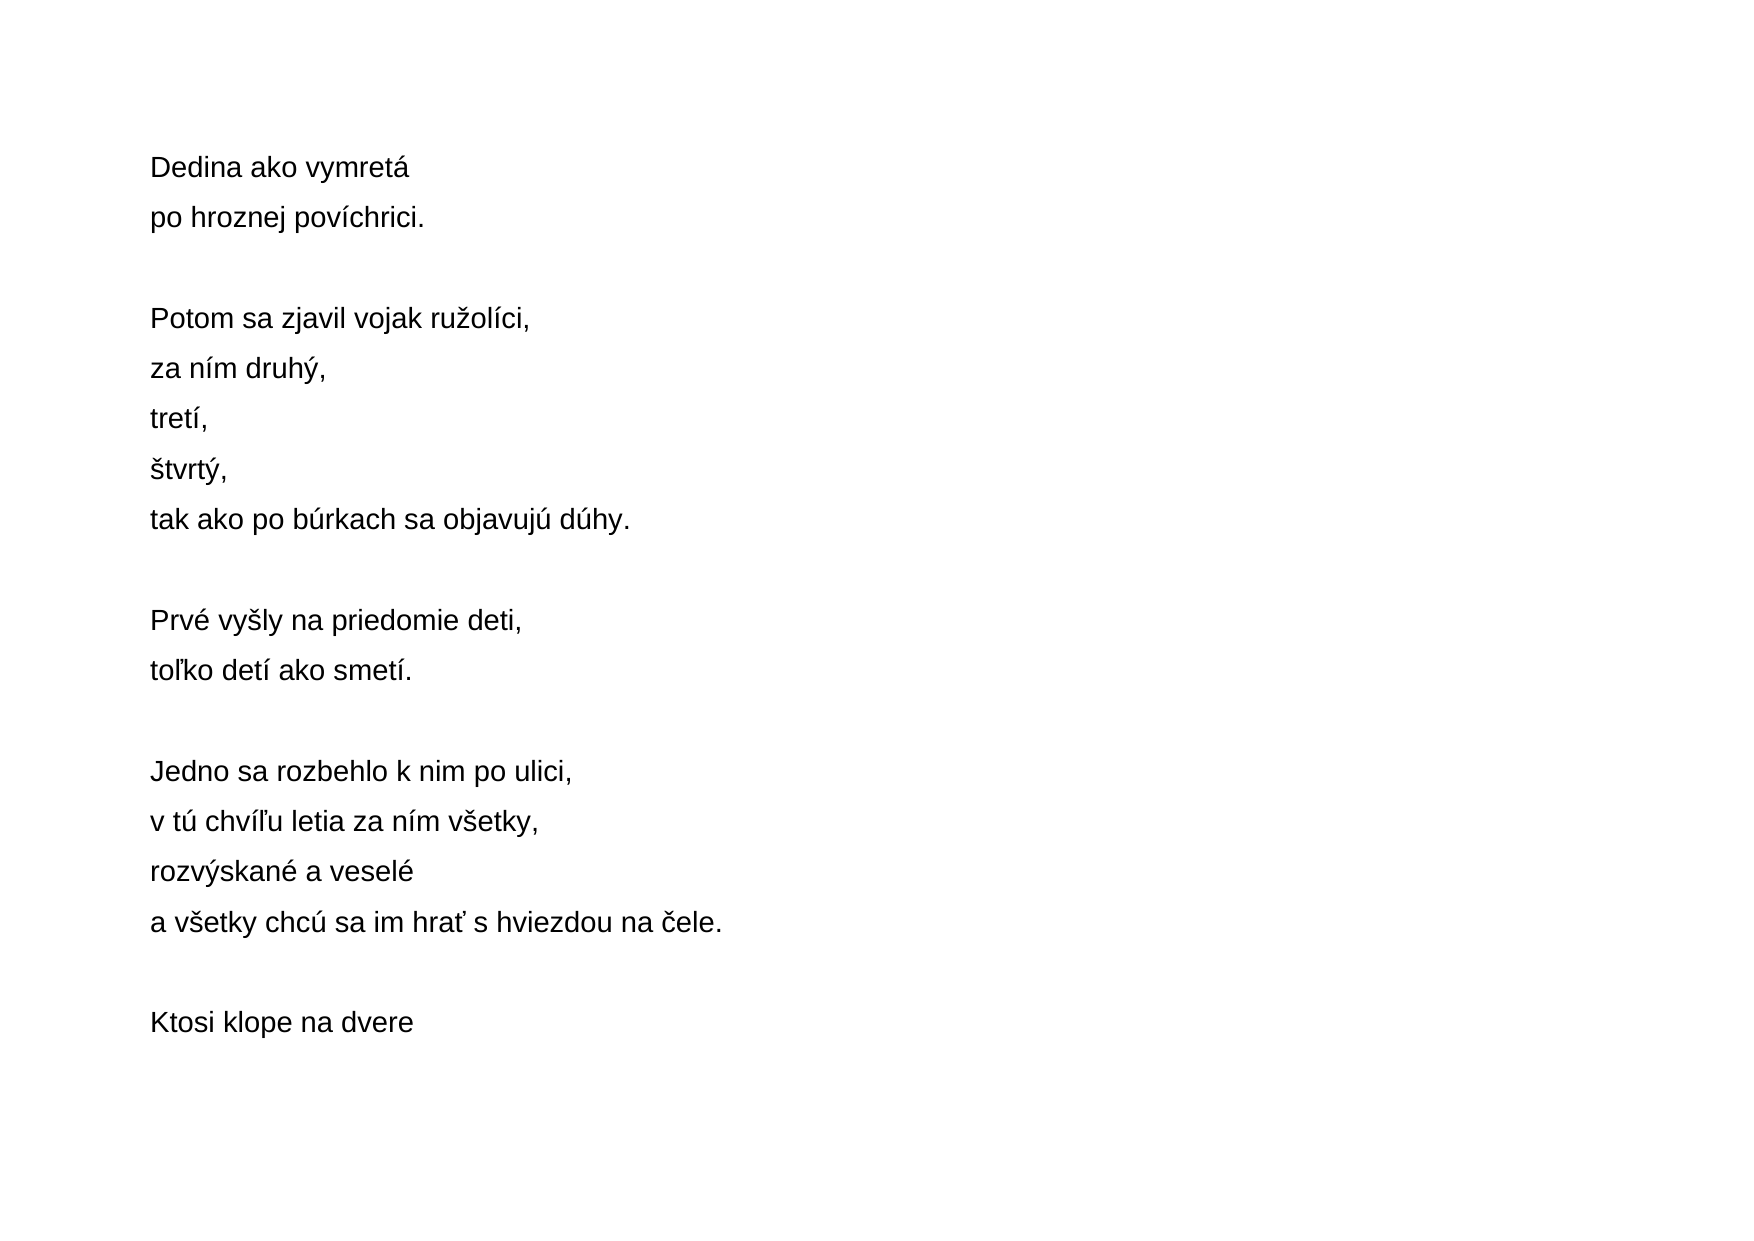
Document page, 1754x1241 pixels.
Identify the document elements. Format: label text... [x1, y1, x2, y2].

text po hroznej povíchrici. [150, 200, 1243, 234]
text v tú chvíľu letia za ním všetky, [150, 804, 1243, 838]
text Jedno sa rozbehlo k nim po ulici, [150, 754, 1243, 787]
text štvrtý, [150, 452, 1243, 485]
text rozvýskané a veselé [150, 854, 1243, 888]
text tak ako po búrkach sa objavujú dúhy. [150, 502, 1243, 536]
text Dedina ako vymretá [150, 150, 1243, 183]
text a všetky chcú sa im hrať s hviezdou na čele. [150, 905, 1243, 938]
text Potom sa zjavil vojak ružolíci, [150, 301, 1243, 334]
text Prvé vyšly na priedomie deti, [150, 603, 1243, 636]
text toľko detí ako smetí. [150, 653, 1243, 687]
text Ktosi klope na dvere [150, 1005, 1243, 1039]
text za ním druhý, [150, 351, 1243, 385]
text tretí, [150, 402, 1243, 435]
